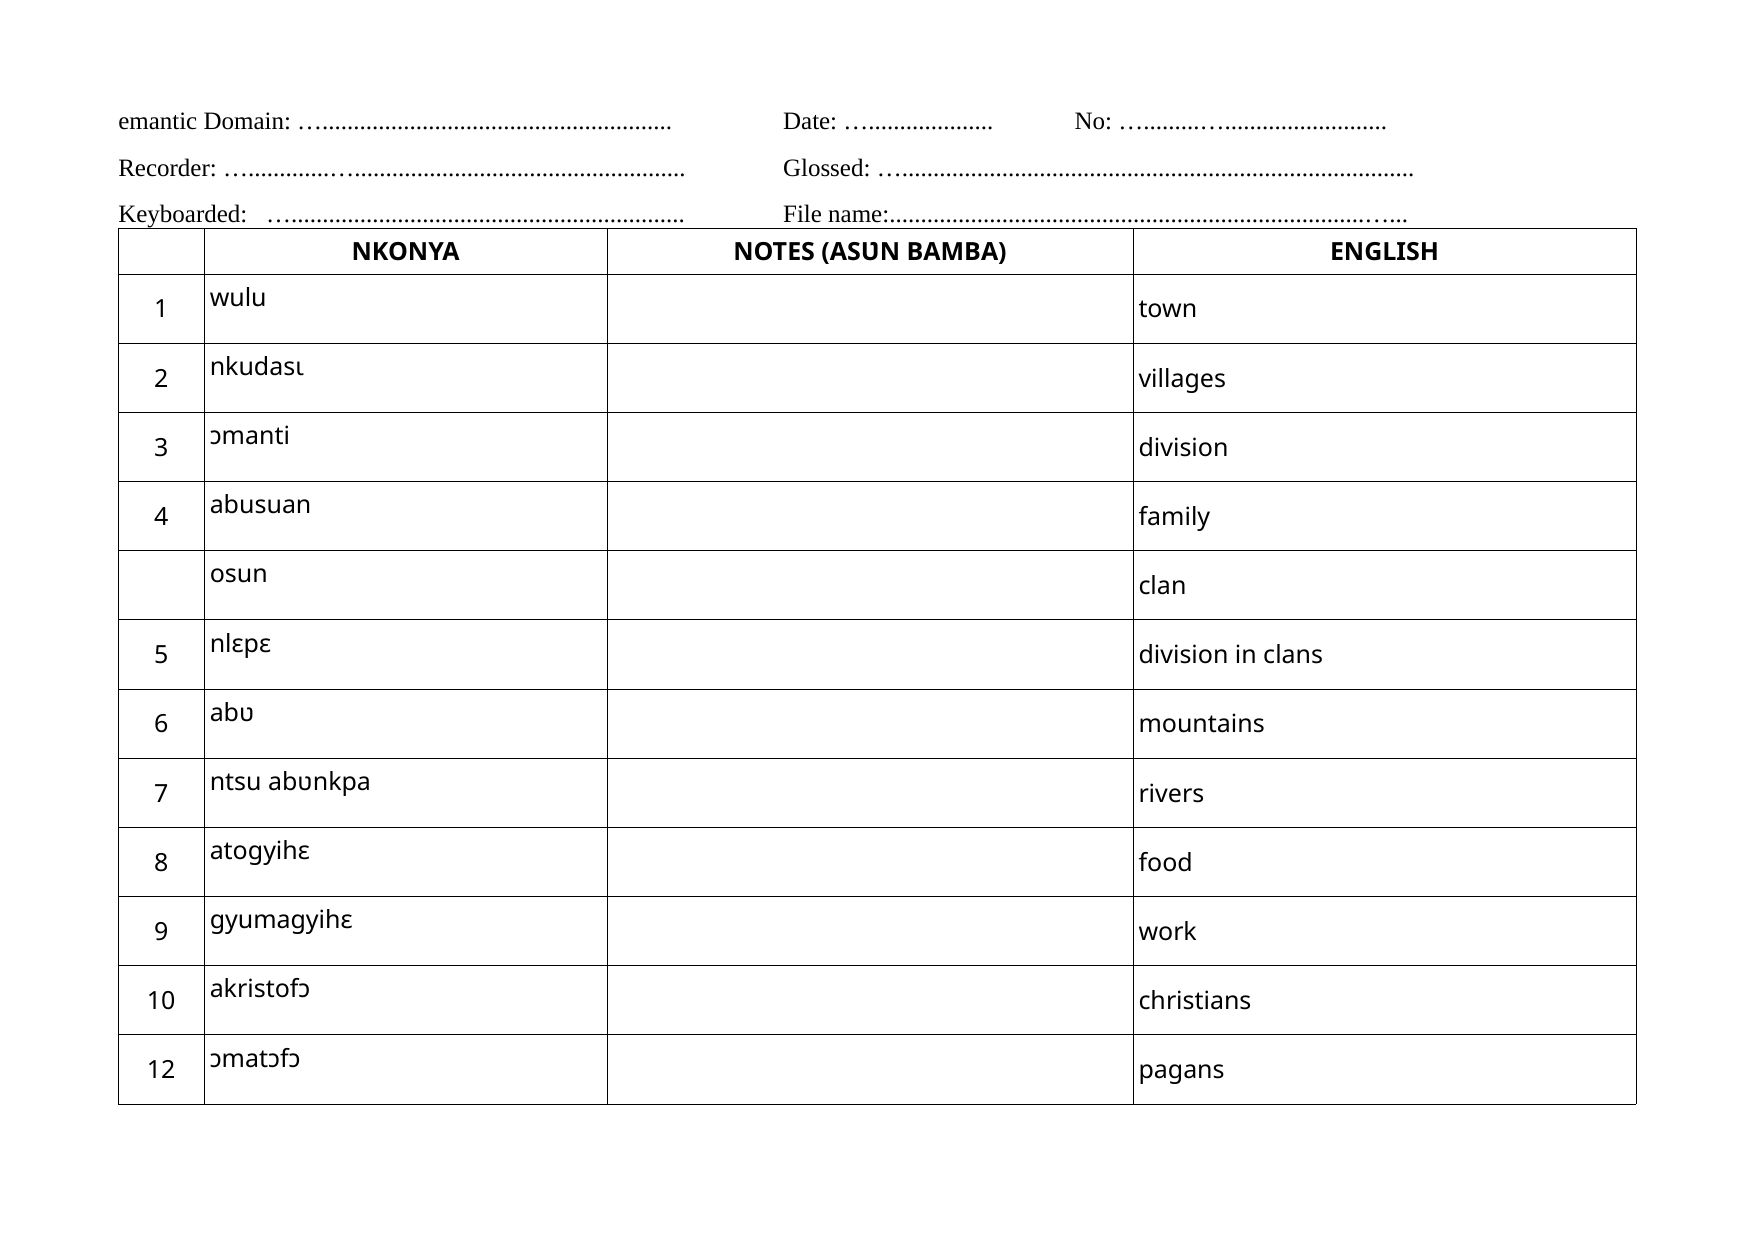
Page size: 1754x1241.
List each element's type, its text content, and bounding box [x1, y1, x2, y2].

table_cell [608, 344, 1133, 412]
table_cell 6 [119, 690, 204, 758]
table_cell abʋ [205, 690, 607, 758]
table_cell rivers [1134, 759, 1636, 827]
table_cell [608, 828, 1133, 896]
table_cell ɔmatɔfɔ [205, 1035, 607, 1103]
table_cell [608, 413, 1133, 481]
text Keyboarded: …............................................................... File name:............................................................................…... [118, 199, 1636, 228]
table_cell [608, 275, 1133, 343]
table_cell 1 [119, 275, 204, 343]
table_cell food [1134, 828, 1636, 896]
table_cell division [1134, 413, 1636, 481]
table_cell [119, 551, 204, 619]
table_cell [608, 482, 1133, 550]
table_cell pagans [1134, 1035, 1636, 1103]
table_cell town [1134, 275, 1636, 343]
table_cell [608, 1035, 1133, 1103]
table_cell [608, 690, 1133, 758]
table_cell 7 [119, 759, 204, 827]
table_header [119, 229, 204, 273]
table_cell clan [1134, 551, 1636, 619]
table_cell nkudasɩ [205, 344, 607, 412]
table_cell [608, 897, 1133, 965]
table_cell wulu [205, 275, 607, 343]
table_cell nlɛpɛ [205, 620, 607, 688]
table_cell 10 [119, 966, 204, 1034]
table_cell family [1134, 482, 1636, 550]
table_cell 12 [119, 1035, 204, 1103]
table_cell gyumagyihɛ [205, 897, 607, 965]
table_cell ɔmanti [205, 413, 607, 481]
table_cell akristofɔ [205, 966, 607, 1034]
table_cell 8 [119, 828, 204, 896]
table_header ENGLISH [1134, 229, 1636, 273]
table_cell ntsu abʋnkpa [205, 759, 607, 827]
table_cell christians [1134, 966, 1636, 1034]
text emantic Domain: …........................................................ Date: ….................... No: ….........….......................... [118, 106, 1636, 135]
table_header NKONYA [205, 229, 607, 273]
table_cell osun [205, 551, 607, 619]
table_cell [608, 966, 1133, 1034]
table_cell division in clans [1134, 620, 1636, 688]
text Recorder: ….............…..................................................... Glossed: ….................................................................................. [118, 153, 1636, 181]
table_header NOTES (ASƲN BAMBA) [608, 229, 1133, 273]
table_cell villages [1134, 344, 1636, 412]
table_cell [608, 620, 1133, 688]
table_cell mountains [1134, 690, 1636, 758]
table_cell 4 [119, 482, 204, 550]
table_cell 2 [119, 344, 204, 412]
table_cell [608, 759, 1133, 827]
table_cell work [1134, 897, 1636, 965]
table_cell 9 [119, 897, 204, 965]
table_cell [608, 551, 1133, 619]
table_cell 3 [119, 413, 204, 481]
table_cell abusuan [205, 482, 607, 550]
table_cell 5 [119, 620, 204, 688]
table_cell atogyihɛ [205, 828, 607, 896]
